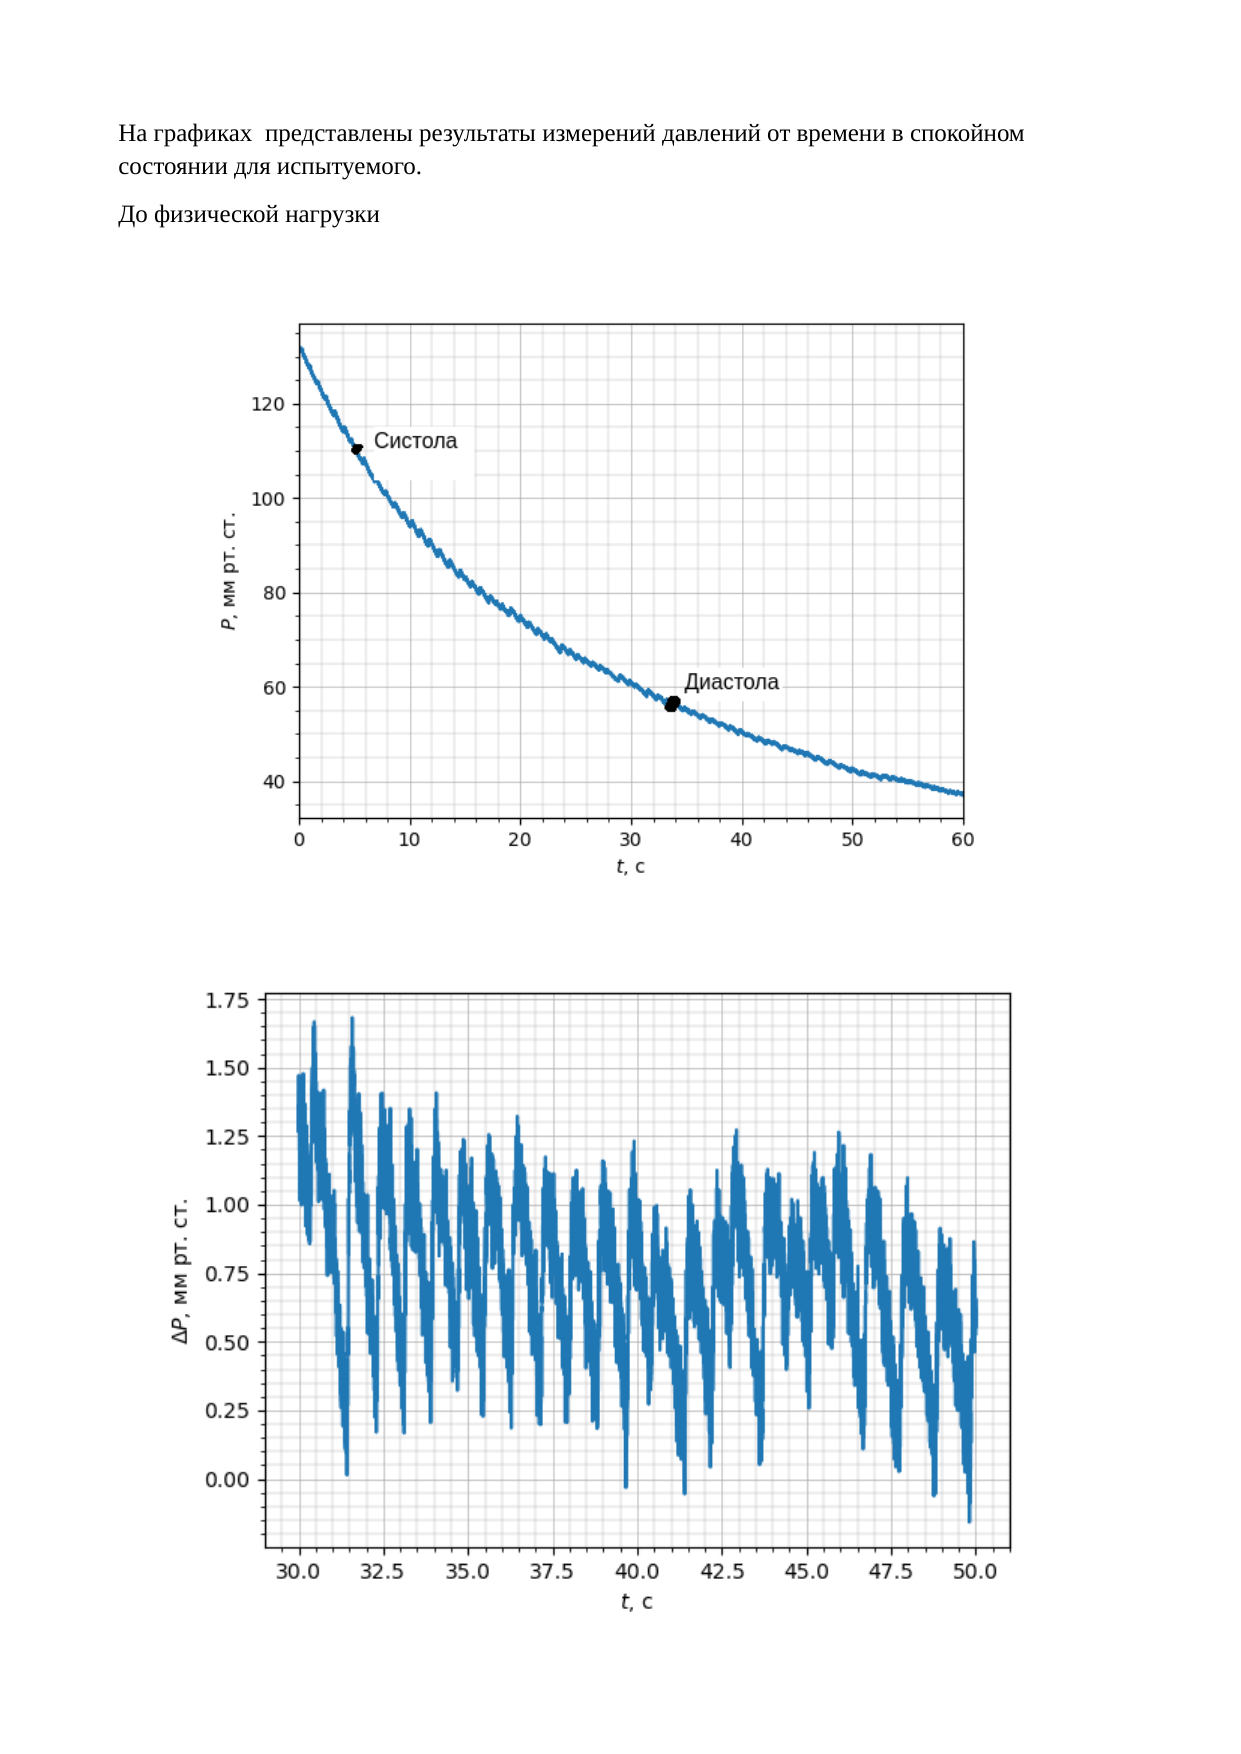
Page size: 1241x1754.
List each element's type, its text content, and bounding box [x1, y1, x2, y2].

text До физической нагрузки [118, 199, 1122, 227]
picture [145, 906, 1106, 1627]
picture [192, 246, 1048, 889]
text На графиках представлены результаты измерений давлений от времени в спокойном состоянии для испытуемого. [118, 118, 1122, 180]
